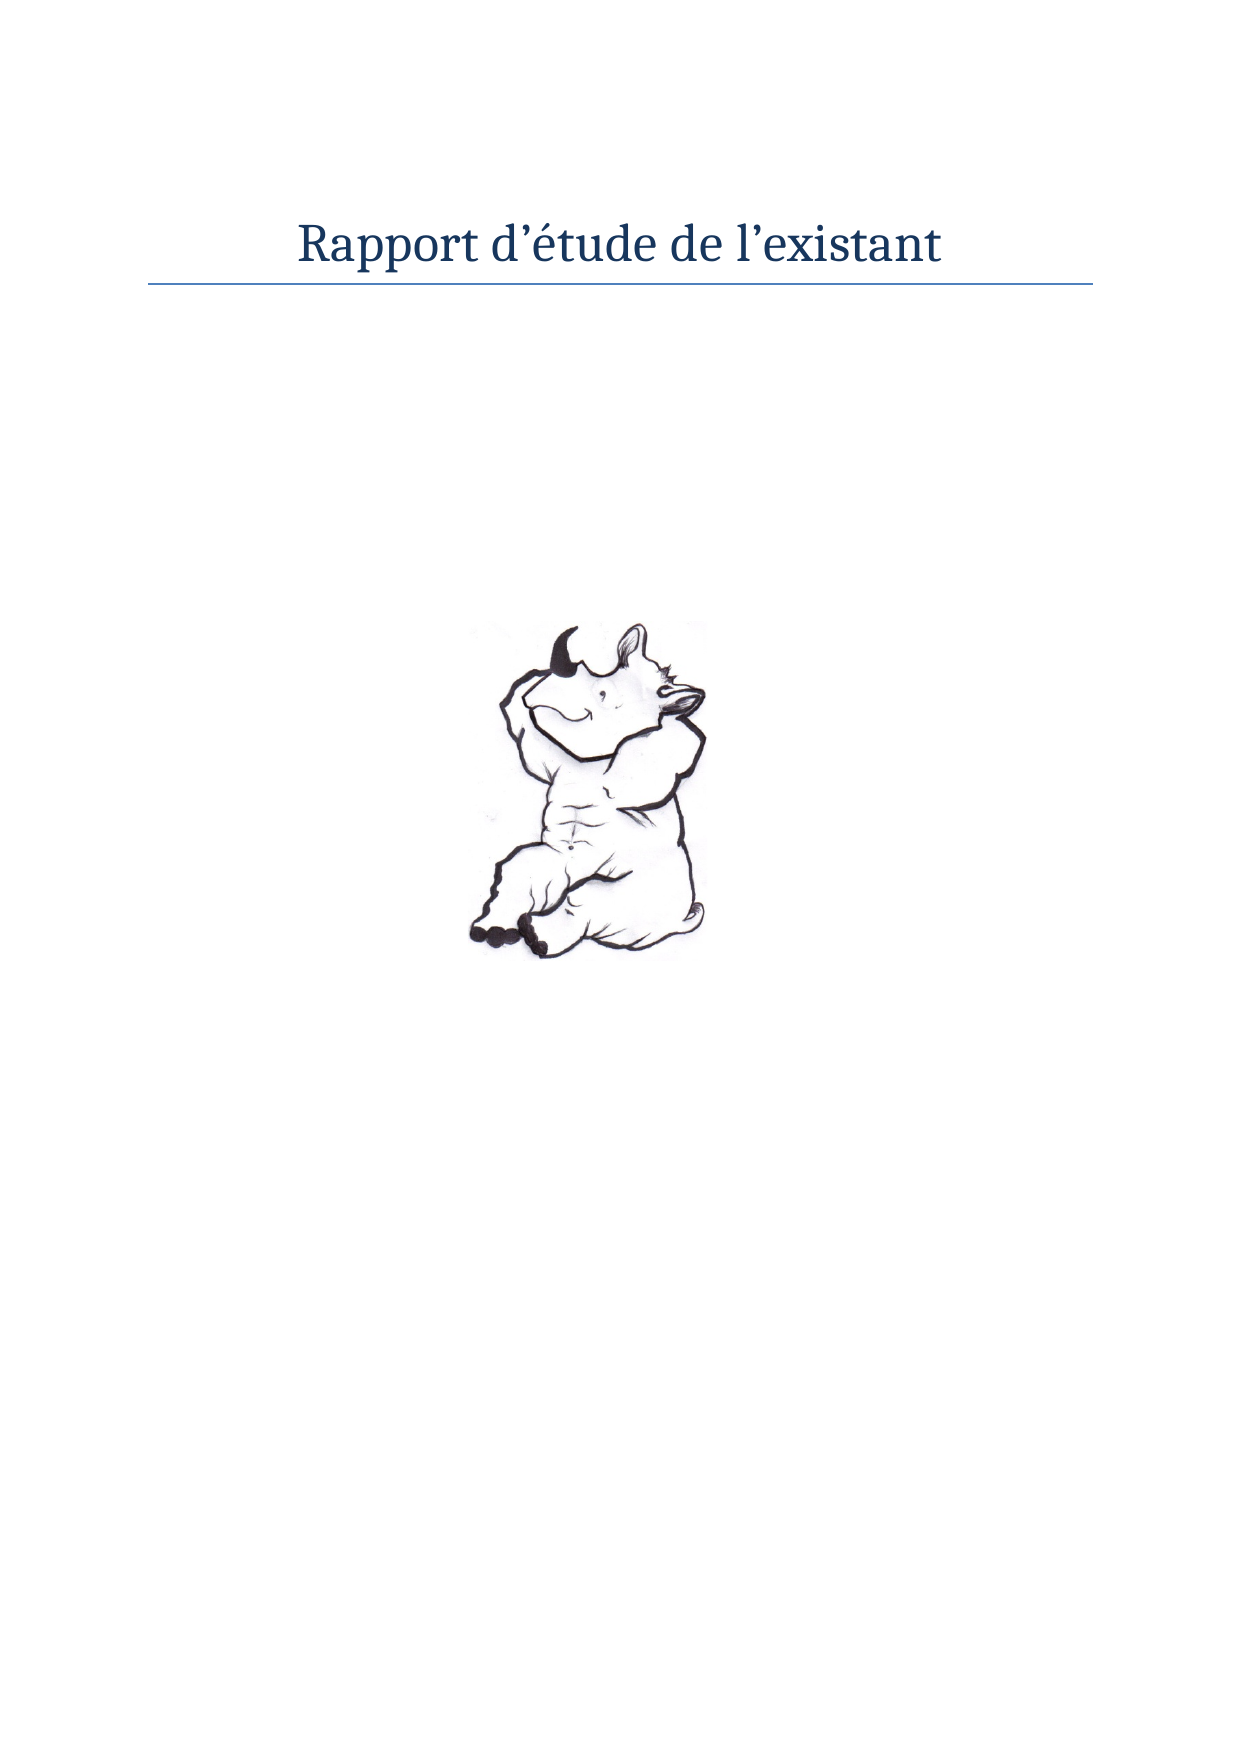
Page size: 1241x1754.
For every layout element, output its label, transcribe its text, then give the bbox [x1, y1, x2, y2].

picture [467, 621, 708, 961]
title Rapport d’étude de l’existant [148, 213, 1093, 283]
